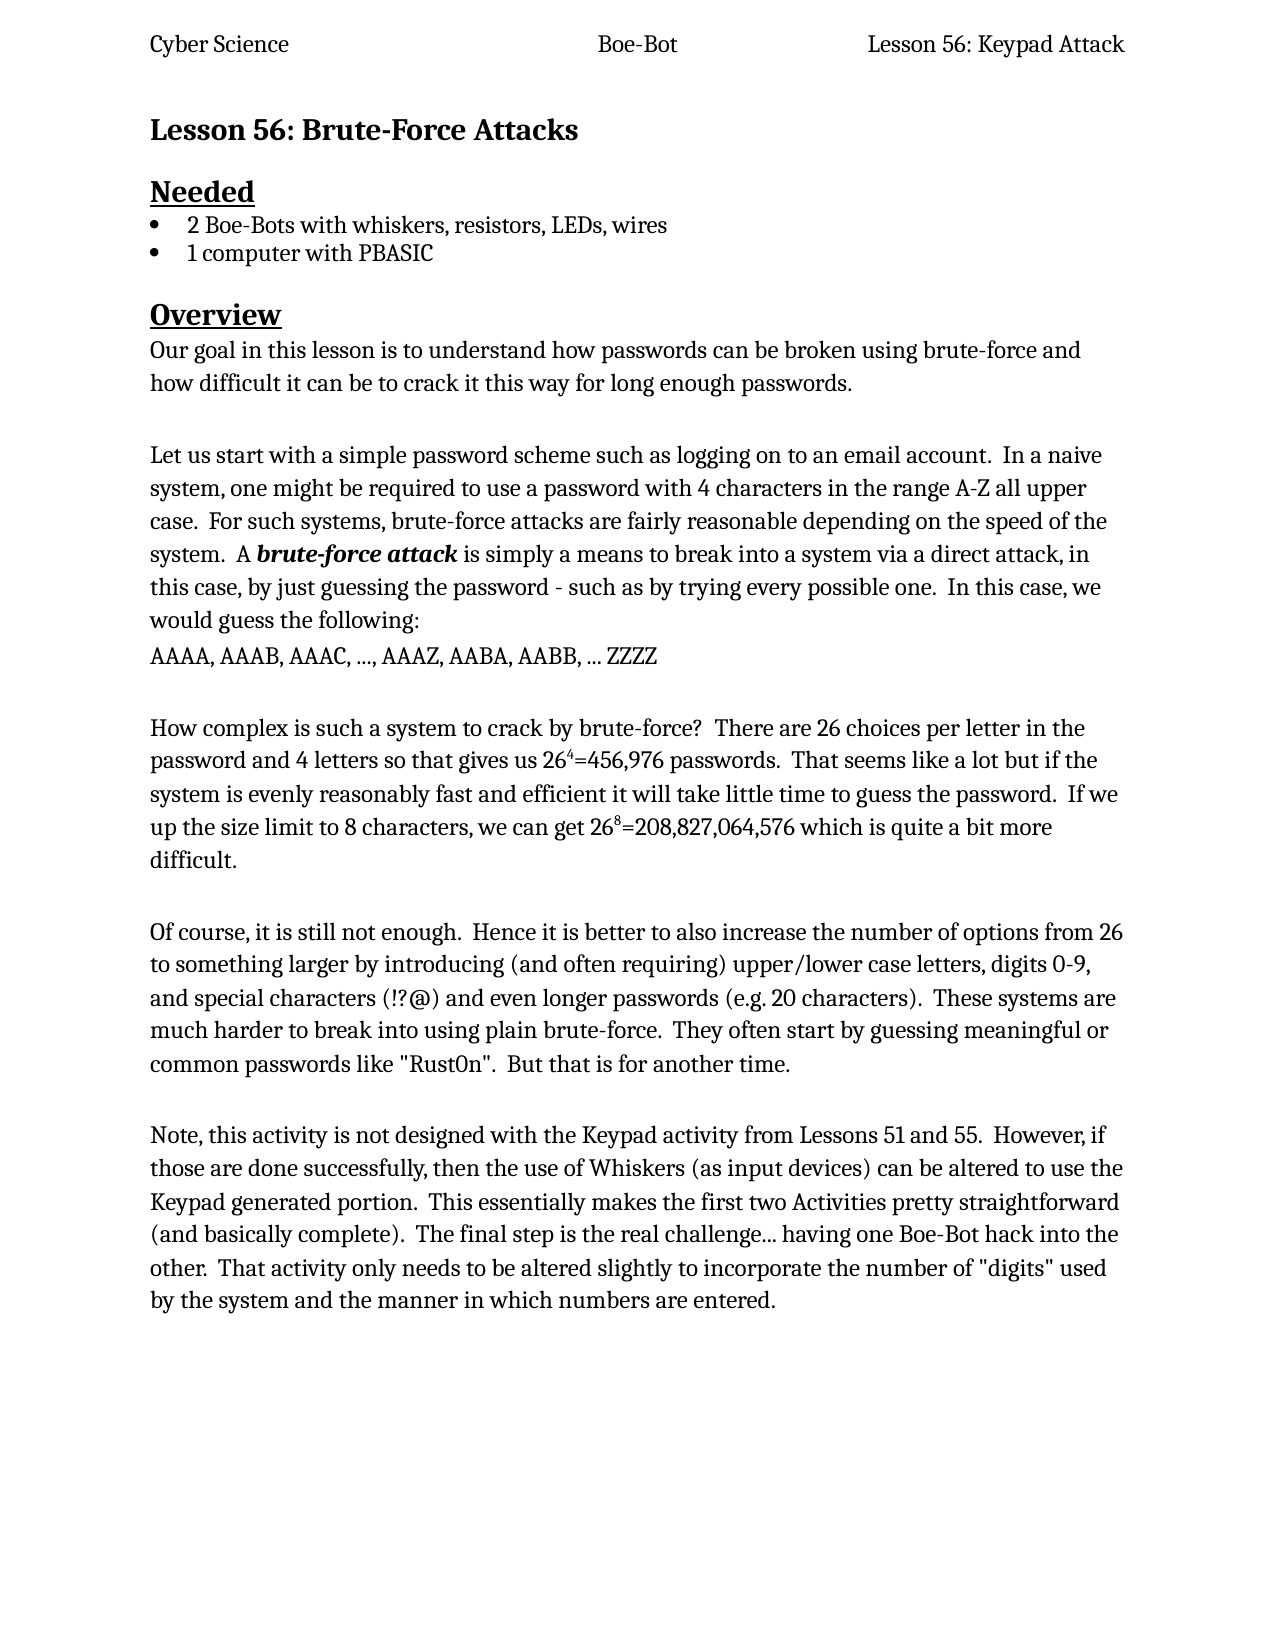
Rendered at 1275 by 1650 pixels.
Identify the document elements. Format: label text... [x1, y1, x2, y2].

text Let us start with a simple password scheme such as logging on to an email account. In a naive system, one might be required to use a password with 4 characters in the range A-Z all upper case. For such systems, brute-force attacks are fairly reasonable depending on the speed of the system. A brute-force attack is simply a means to break into a system via a direct attack, in this case, by just guessing the password - such as by trying every possible one. In this case, we would guess the following: [150, 441, 1125, 634]
text Overview [150, 297, 1125, 333]
text Of course, it is still not enough. Hence it is better to also increase the number of options from 26 to something larger by introducing (and often requiring) upper/lower case letters, digits 0-9, and special characters (!?@) and even longer passwords (e.g. 20 characters). These systems are much harder to break into using plain brute-force. They often start by guessing meaningful or common passwords like "Rust0n". But that is for another time. [150, 917, 1125, 1078]
text Lesson 56: Brute-Force Attacks [150, 112, 1125, 148]
text How complex is such a system to crack by brute-force? There are 26 choices per letter in the password and 4 letters so that gives us 264=456,976 passwords. That seems like a lot but if the system is evenly reasonably fast and efficient it will take little time to guess the password. If we up the size limit to 8 characters, we can get 268=208,827,064,576 which is quite a bit more difficult. [150, 713, 1125, 874]
list 1 computer with PBASIC [150, 239, 1125, 268]
text Our goal in this lesson is to understand how passwords can be broken using brute-force and how difficult it can be to crack it this way for long enough passwords. [150, 336, 1125, 397]
text Note, this activity is not designed with the Keypad activity from Lessons 51 and 55. However, if those are done successfully, then the use of Whiskers (as input devices) can be altered to use the Keypad generated portion. This essentially makes the first two Activities pretty straightforward (and basically complete). The final step is the real challenge... having one Boe-Bot hack into the other. That activity only needs to be altered slightly to incorporate the number of "digits" used by the system and the manner in which numbers are entered. [150, 1121, 1125, 1315]
text AAAA, AAAB, AAAC, ..., AAAZ, AABA, AABB, ... ZZZZ [150, 642, 1125, 670]
text Needed [150, 174, 1125, 211]
list 2 Boe-Bots with whiskers, resistors, LEDs, wires [150, 211, 1125, 239]
